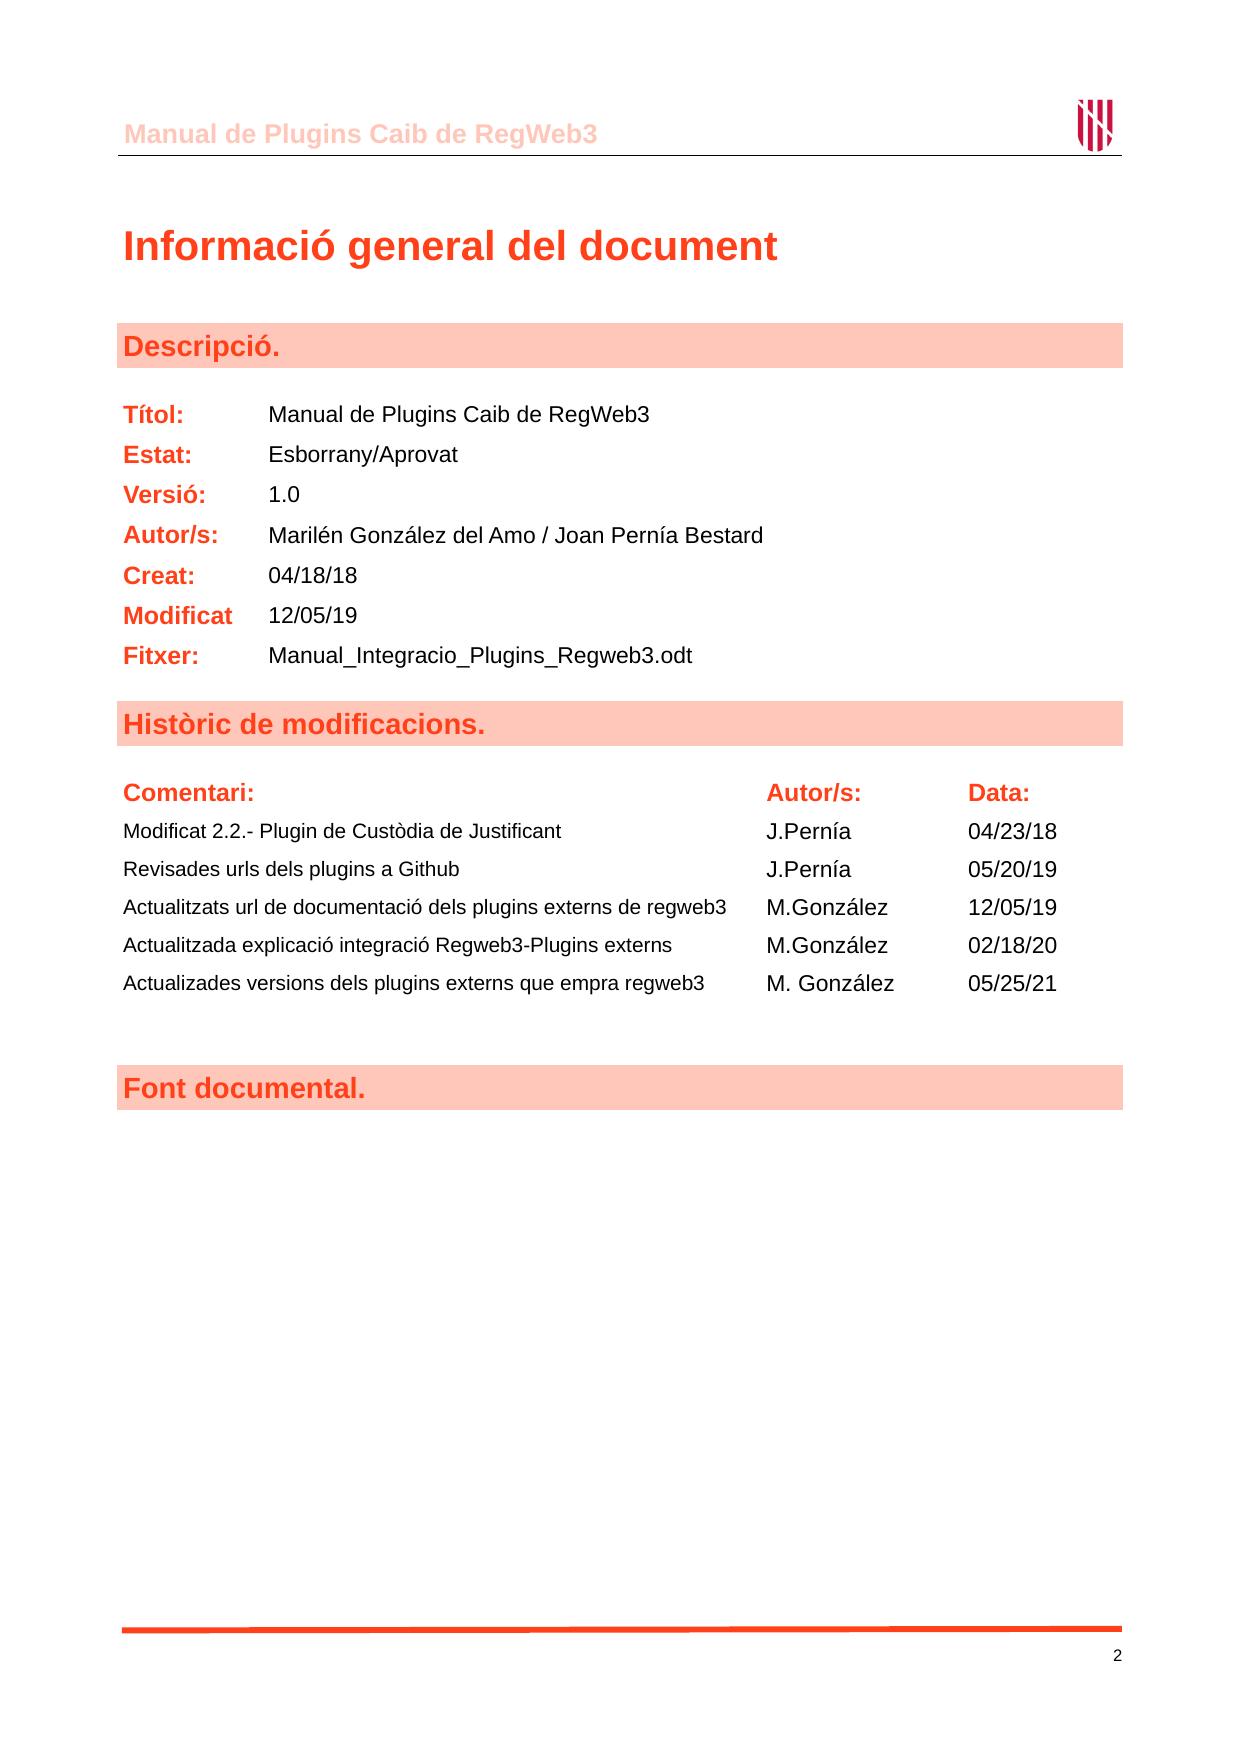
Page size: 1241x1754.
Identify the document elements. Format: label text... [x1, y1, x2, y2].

table_cell J.Pernía [760, 850, 962, 888]
table_cell Estat: [117, 434, 262, 474]
table_cell Fitxer: [117, 635, 262, 676]
table_cell 20/05/19 [962, 850, 1123, 888]
table_cell Font documental. [117, 1065, 1123, 1110]
table_cell Comentari: [117, 772, 760, 812]
table_cell [117, 1002, 760, 1039]
table_cell Revisades urls dels plugins a Github [117, 850, 760, 888]
table_cell Actualitzada explicació integració Regweb3-Plugins externs [117, 926, 760, 964]
table_cell 1.0 [262, 475, 1123, 515]
table_cell Esborrany/Aprovat [262, 434, 1123, 474]
table_cell [117, 676, 1123, 701]
table_cell [117, 746, 1123, 772]
table_header Informació general del document [117, 216, 1123, 323]
table_cell Descripció. [117, 323, 1123, 368]
table_cell [117, 368, 1123, 394]
table_cell 18/04/18 [262, 555, 1123, 595]
table_cell Manual_Integracio_Plugins_Regweb3.odt [262, 635, 1123, 676]
table_cell [117, 1110, 1123, 1136]
table_cell Modificat [117, 595, 262, 635]
table_cell 25/05/21 [962, 964, 1123, 1002]
table_cell M. González [760, 964, 962, 1002]
table_cell Autor/s: [760, 772, 962, 812]
picture [1075, 97, 1115, 153]
table_cell Modificat 2.2.- Plugin de Custòdia de Justificant [117, 813, 760, 850]
table_cell Actualizades versions dels plugins externs que empra regweb3 [117, 964, 760, 1002]
table_cell Autor/s: [117, 515, 262, 555]
table_cell [117, 1174, 1123, 1214]
table_cell 05/12/19 [262, 595, 1123, 635]
table_cell Data: [962, 772, 1123, 812]
table_cell J.Pernía [760, 813, 962, 850]
table_cell Marilén González del Amo / Joan Pernía Bestard [262, 515, 1123, 555]
table_cell 05/12/19 [962, 888, 1123, 926]
table_cell Actualitzats url de documentació dels plugins externs de regweb3 [117, 888, 760, 926]
table_cell M.González [760, 888, 962, 926]
table_cell Històric de modificacions. [117, 701, 1123, 746]
table_cell [117, 1214, 1123, 1252]
table_cell [760, 1002, 962, 1039]
table_cell Manual de Plugins Caib de RegWeb3 [262, 394, 1123, 434]
table_cell Versió: [117, 475, 262, 515]
table_cell 23/04/18 [962, 813, 1123, 850]
table_cell [962, 1002, 1123, 1039]
table_cell Títol: [117, 394, 262, 434]
table_cell M.González [760, 926, 962, 964]
table_cell [117, 1136, 1123, 1174]
table_cell [117, 1039, 1123, 1065]
table_cell 18/02/20 [962, 926, 1123, 964]
table_cell Creat: [117, 555, 262, 595]
